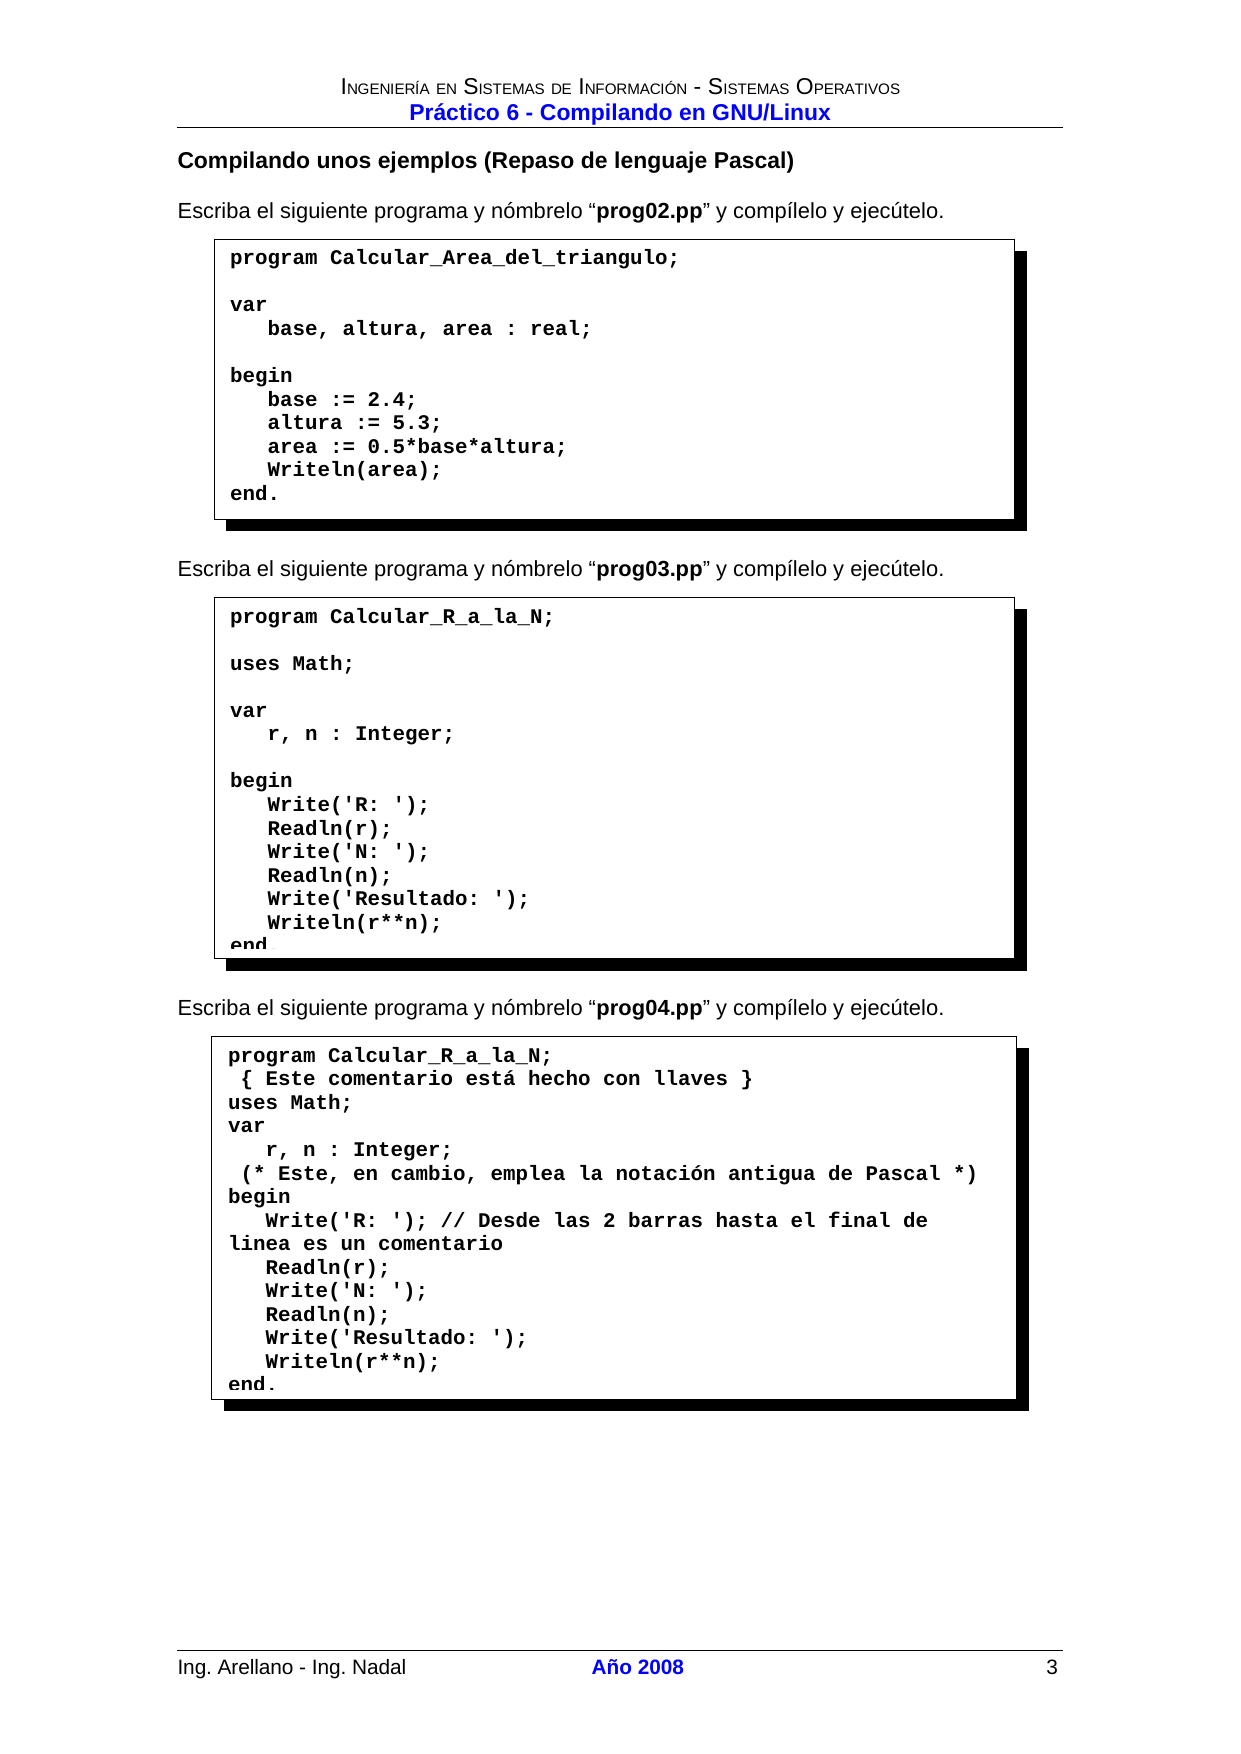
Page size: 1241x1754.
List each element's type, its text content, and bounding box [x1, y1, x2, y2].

text end. [230, 935, 998, 949]
text Write('R: '); // Desde las 2 barras hasta el final de linea es un comentario [228, 1210, 999, 1257]
text Write('Resultado: '); [230, 888, 998, 912]
text var [228, 1116, 999, 1139]
text Write('R: '); [230, 794, 998, 818]
text base := 2.4; [230, 389, 998, 412]
text Escriba el siguiente programa y nómbrelo “prog04.pp” y compílelo y ejecútelo. [177, 995, 1063, 1020]
text Writeln(area); [230, 459, 998, 483]
text Write('Resultado: '); [228, 1327, 999, 1351]
text Writeln(r**n); [228, 1351, 999, 1374]
text begin [230, 771, 998, 794]
text r, n : Integer; [228, 1139, 999, 1163]
text begin [228, 1186, 999, 1210]
text program Calcular_R_a_la_N; [230, 606, 998, 629]
text end. [230, 483, 998, 506]
text Readln(r); [228, 1257, 999, 1280]
text r, n : Integer; [230, 723, 998, 747]
text program Calcular_R_a_la_N; [228, 1045, 999, 1068]
text uses Math; [230, 653, 998, 676]
text uses Math; [228, 1092, 999, 1116]
text Escriba el siguiente programa y nómbrelo “prog02.pp” y compílelo y ejecútelo. [177, 198, 1063, 223]
text begin [230, 365, 998, 389]
text var [230, 700, 998, 723]
text program Calcular_Area_del_triangulo; [230, 247, 998, 271]
text area := 0.5*base*altura; [230, 436, 998, 459]
text { Este comentario está hecho con llaves } [228, 1068, 999, 1092]
text Writeln(r**n); [230, 912, 998, 935]
text Readln(n); [228, 1304, 999, 1327]
text end. [228, 1374, 999, 1390]
text var [230, 294, 998, 318]
text Write('N: '); [228, 1280, 999, 1304]
text Escriba el siguiente programa y nómbrelo “prog03.pp” y compílelo y ejecútelo. [177, 556, 1063, 581]
text Write('N: '); [230, 841, 998, 865]
text (* Este, en cambio, emplea la notación antigua de Pascal *) [228, 1163, 999, 1186]
text base, altura, area : real; [230, 318, 998, 342]
text Readln(n); [230, 865, 998, 888]
text Compilando unos ejemplos (Repaso de lenguaje Pascal) [177, 148, 1063, 173]
text Readln(r); [230, 818, 998, 841]
text altura := 5.3; [230, 412, 998, 436]
